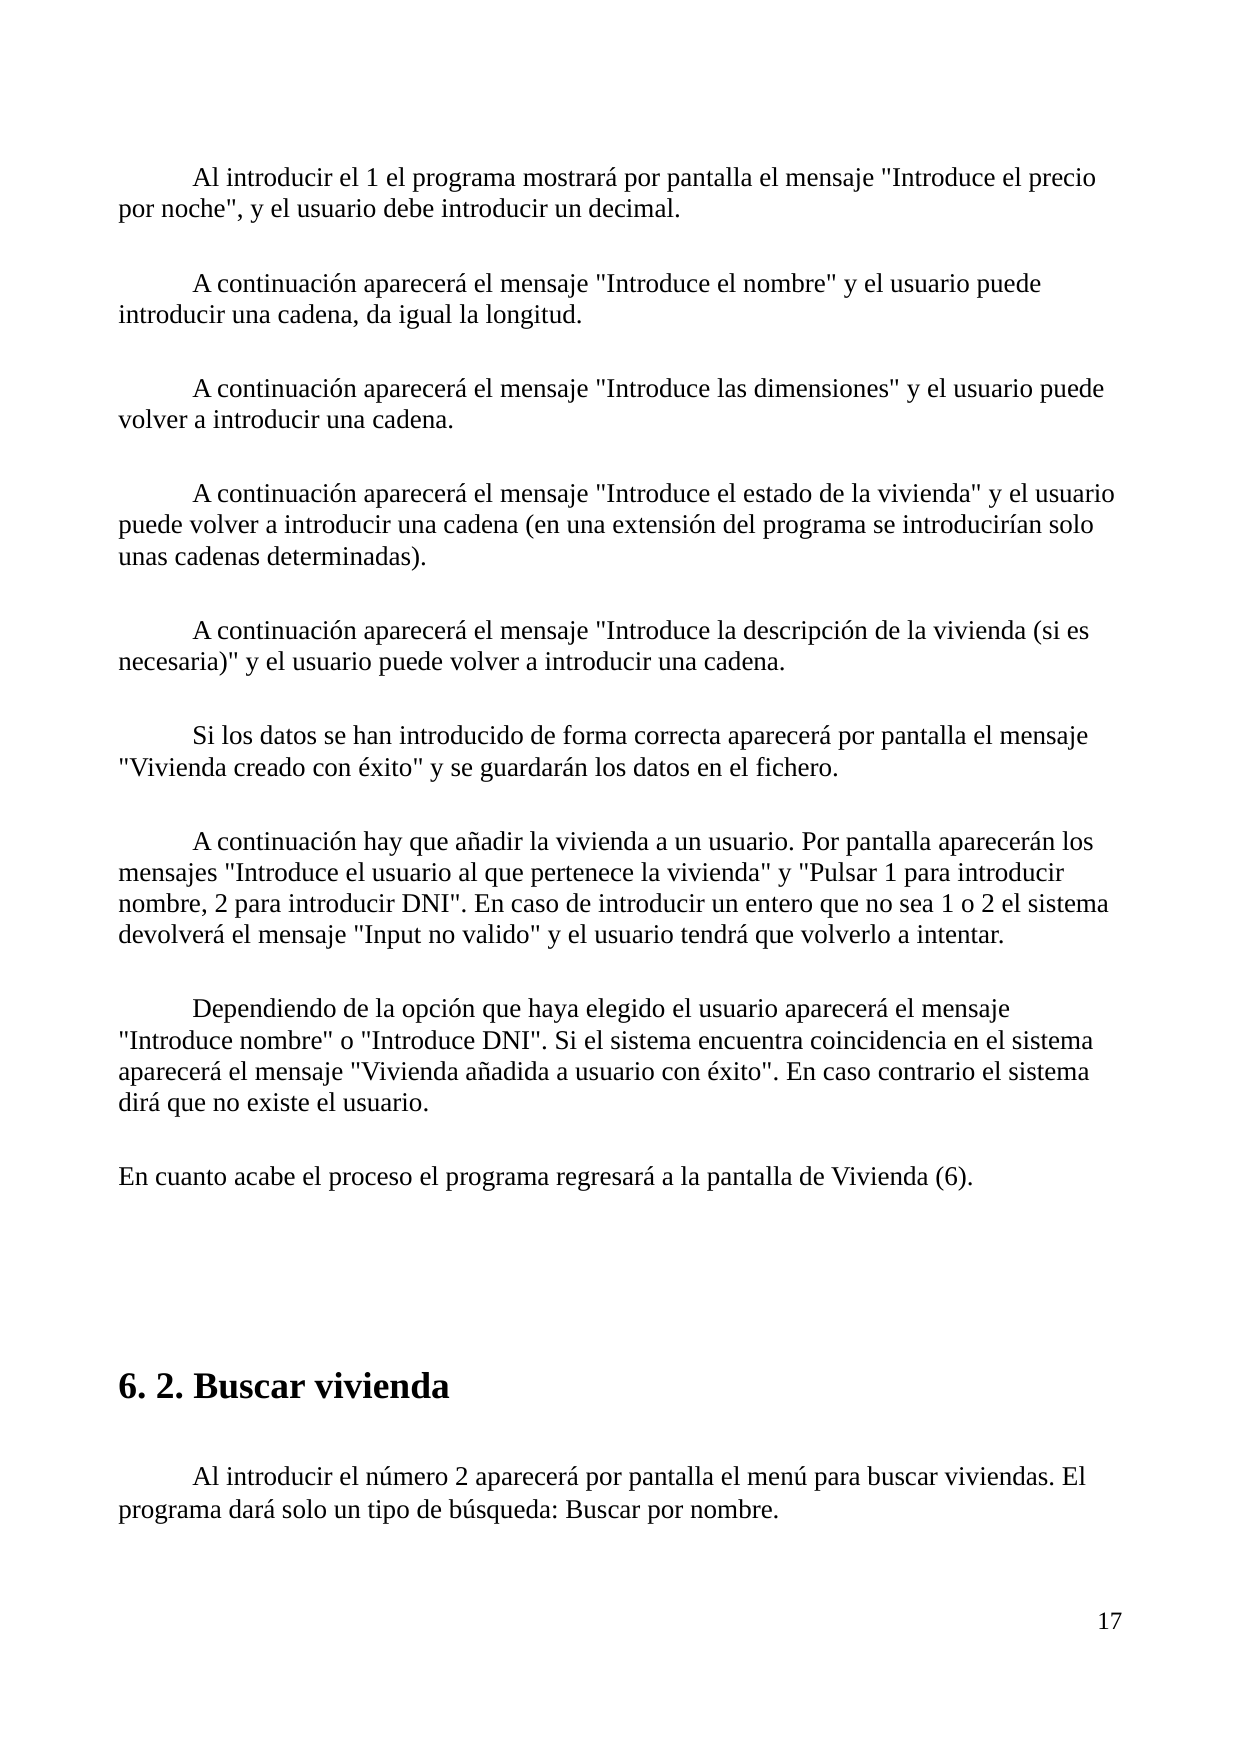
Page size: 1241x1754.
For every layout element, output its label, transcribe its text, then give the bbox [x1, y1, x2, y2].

text 6. 2. Buscar vivienda [118, 1364, 1122, 1407]
text A continuación aparecerá el mensaje "Introduce el estado de la vivienda" y el usuario puede volver a introducir una cadena (en una extensión del programa se introducirían solo unas cadenas determinadas). [118, 477, 1122, 571]
text A continuación hay que añadir la vivienda a un usuario. Por pantalla aparecerán los mensajes "Introduce el usuario al que pertenece la vivienda" y "Pulsar 1 para introducir nombre, 2 para introducir DNI". En caso de introducir un entero que no sea 1 o 2 el sistema devolverá el mensaje "Input no valido" y el usuario tendrá que volverlo a intentar. [118, 825, 1122, 949]
text A continuación aparecerá el mensaje "Introduce el nombre" y el usuario puede introducir una cadena, da igual la longitud. [118, 267, 1122, 329]
text Dependiendo de la opción que haya elegido el usuario aparecerá el mensaje "Introduce nombre" o "Introduce DNI". Si el sistema encuentra coincidencia en el sistema aparecerá el mensaje "Vivienda añadida a usuario con éxito". En caso contrario el sistema dirá que no existe el usuario. [118, 993, 1122, 1117]
text A continuación aparecerá el mensaje "Introduce las dimensiones" y el usuario puede volver a introducir una cadena. [118, 372, 1122, 434]
text Si los datos se han introducido de forma correcta aparecerá por pantalla el mensaje "Vivienda creado con éxito" y se guardarán los datos en el fichero. [118, 719, 1122, 782]
text Al introducir el 1 el programa mostrará por pantalla el mensaje "Introduce el precio por noche", y el usuario debe introducir un decimal. [118, 161, 1122, 223]
text Al introducir el número 2 aparecerá por pantalla el menú para buscar viviendas. El programa dará solo un tipo de búsqueda: Buscar por nombre. [118, 1450, 1122, 1524]
text En cuanto acabe el proceso el programa regresará a la pantalla de Vivienda (6). [118, 1160, 1122, 1191]
text A continuación aparecerá el mensaje "Introduce la descripción de la vivienda (si es necesaria)" y el usuario puede volver a introducir una cadena. [118, 614, 1122, 676]
